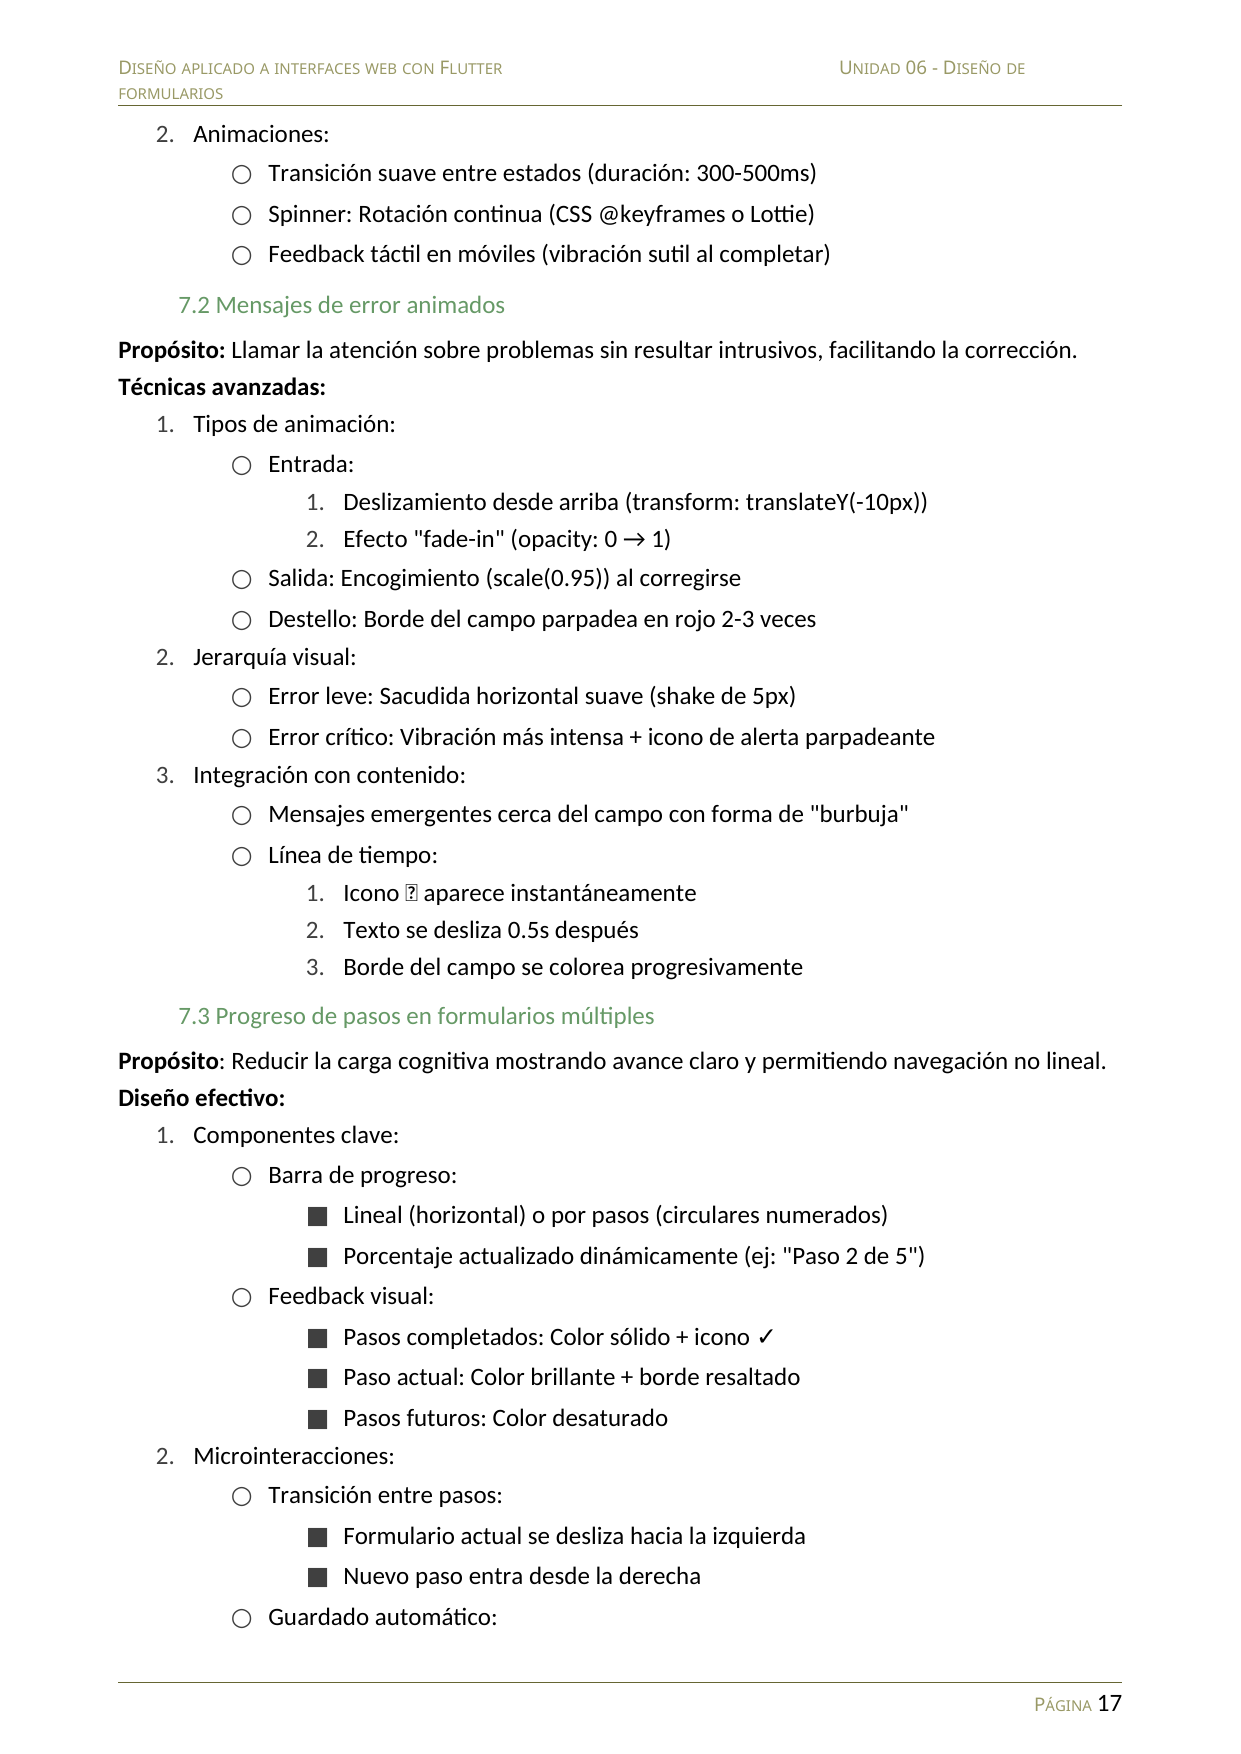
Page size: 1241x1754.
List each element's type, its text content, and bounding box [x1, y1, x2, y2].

list Icono ❌ aparece instantáneamente [306, 877, 1122, 907]
list Mensajes emergentes cerca del campo con forma de "burbuja" [231, 796, 1122, 830]
text Propósito: Reducir la carga cognitiva mostrando avance claro y permitiendo navegación no lineal. [118, 1045, 1122, 1076]
list Efecto "fade-in" (opacity: 0 → 1) [306, 523, 1122, 553]
list Deslizamiento desde arriba (transform: translateY(-10px)) [306, 486, 1122, 516]
list Salida: Encogimiento (scale(0.95)) al corregirse [231, 560, 1122, 594]
text Técnicas avanzadas: [118, 371, 1122, 402]
list Barra de progreso: [231, 1156, 1122, 1190]
list Porcentaje actualizado dinámicamente (ej: "Paso 2 de 5") [306, 1237, 1122, 1271]
text Diseño efectivo: [118, 1082, 1122, 1113]
list Paso actual: Color brillante + borde resaltado [306, 1359, 1122, 1393]
list Formulario actual se desliza hacia la izquierda [306, 1517, 1122, 1552]
list Nuevo paso entra desde la derecha [306, 1558, 1122, 1592]
list Error leve: Sacudida horizontal suave (shake de 5px) [231, 678, 1122, 712]
list Integración con contenido: [156, 759, 1122, 789]
list Pasos futuros: Color desaturado [306, 1399, 1122, 1433]
list Lineal (horizontal) o por pasos (circulares numerados) [306, 1197, 1122, 1231]
list Spinner: Rotación continua (CSS @keyframes o Lottie) [231, 196, 1122, 229]
list Transición entre pasos: [231, 1477, 1122, 1511]
list Microinteracciones: [156, 1440, 1122, 1471]
list Jerarquía visual: [156, 641, 1122, 671]
list Línea de tiempo: [231, 836, 1122, 870]
list Entrada: [231, 445, 1122, 479]
list Animaciones: [156, 118, 1122, 148]
subtitle 7.3 Progreso de pasos en formularios múltiples [178, 1000, 1122, 1031]
list Pasos completados: Color sólido + icono ✓ [306, 1318, 1122, 1352]
subtitle 7.2 Mensajes de error animados [178, 289, 1122, 319]
list Error crítico: Vibración más intensa + icono de alerta parpadeante [231, 718, 1122, 752]
list Texto se desliza 0.5s después [306, 914, 1122, 944]
list Componentes clave: [156, 1119, 1122, 1150]
list Feedback táctil en móviles (vibración sutil al completar) [231, 236, 1122, 270]
list Feedback visual: [231, 1278, 1122, 1312]
text Propósito: Llamar la atención sobre problemas sin resultar intrusivos, facilitando la corrección. [118, 334, 1122, 365]
list Borde del campo se colorea progresivamente [306, 951, 1122, 981]
list Transición suave entre estados (duración: 300-500ms) [231, 155, 1122, 189]
list Destello: Borde del campo parpadea en rojo 2-3 veces [231, 600, 1122, 634]
list Tipos de animación: [156, 408, 1122, 439]
list Guardado automático: [231, 1598, 1122, 1633]
